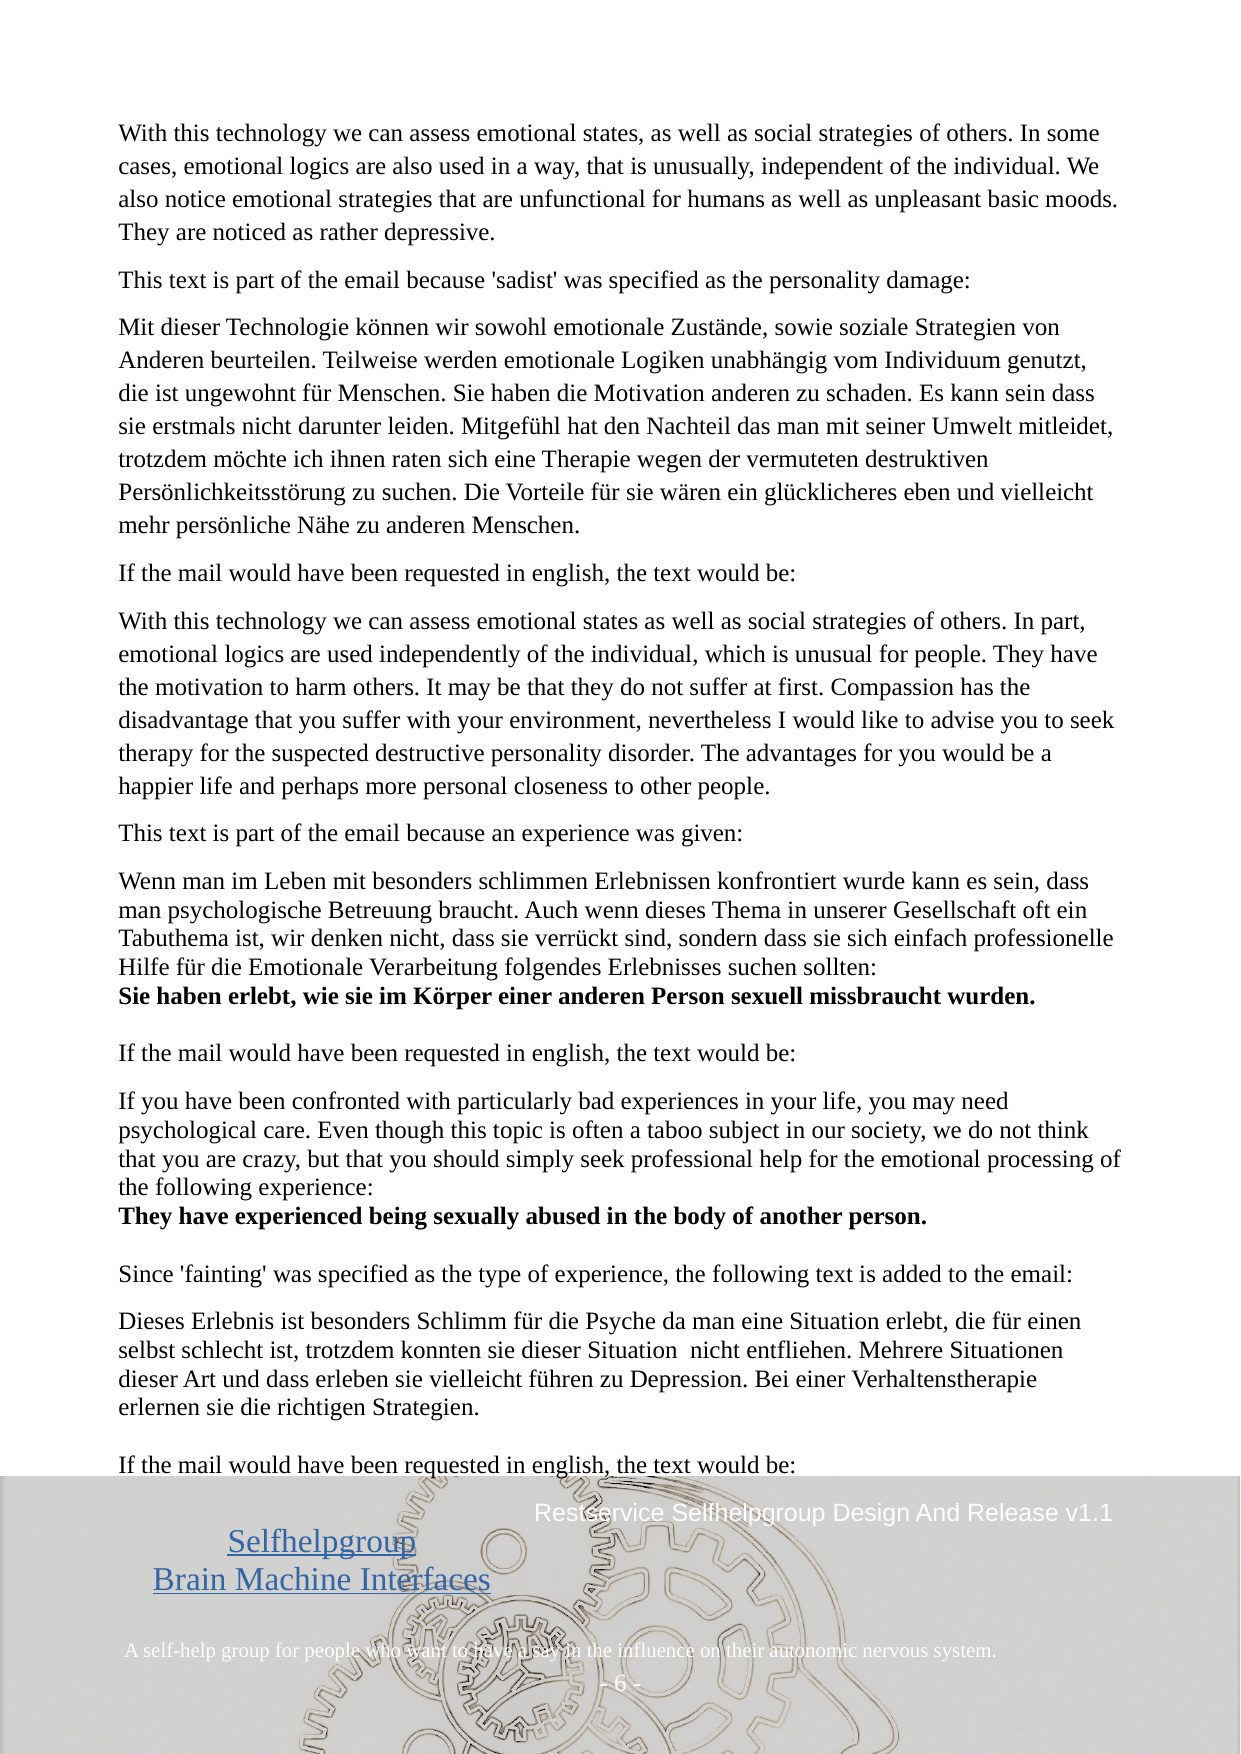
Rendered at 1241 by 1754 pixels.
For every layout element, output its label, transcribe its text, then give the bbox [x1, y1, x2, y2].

text With this technology we can assess emotional states as well as social strategies of others. In part, emotional logics are used independently of the individual, which is unusual for people. They have the motivation to harm others. It may be that they do not suffer at first. Compassion has the disadvantage that you suffer with your environment, nevertheless I would like to advise you to seek therapy for the suspected destructive personality disorder. The advantages for you would be a happier life and perhaps more personal closeness to other people. [118, 606, 1122, 799]
text This text is part of the email because an experience was given: [118, 818, 1122, 847]
text If the mail would have been requested in english, the text would be: [118, 1450, 1122, 1476]
text If the mail would have been requested in english, the text would be: [118, 558, 1122, 587]
text If the mail would have been requested in english, the text would be: [118, 1038, 1122, 1067]
text Sie haben erlebt, wie sie im Körper einer anderen Person sexuell missbraucht wurden. [118, 981, 1122, 1010]
picture [0, 1476, 1241, 1615]
text This text is part of the email because 'sadist' was specified as the personality damage: [118, 265, 1122, 293]
text Dieses Erlebnis ist besonders Schlimm für die Psyche da man eine Situation erlebt, die für einen selbst schlecht ist, trotzdem konnten sie dieser Situation nicht entfliehen. Mehrere Situationen dieser Art und dass erleben sie vielleicht führen zu Depression. Bei einer Verhaltenstherapie erlernen sie die richtigen Strategien. [118, 1306, 1122, 1421]
text Wenn man im Leben mit besonders schlimmen Erlebnissen konfrontiert wurde kann es sein, dass man psychologische Betreuung braucht. Auch wenn dieses Thema in unserer Gesellschaft oft ein Tabuthema ist, wir denken nicht, dass sie verrückt sind, sondern dass sie sich einfach professionelle Hilfe für die Emotionale Verarbeitung folgendes Erlebnisses suchen sollten: [118, 866, 1122, 981]
text Since 'fainting' was specified as the type of experience, the following text is added to the email: [118, 1259, 1122, 1287]
text With this technology we can assess emotional states, as well as social strategies of others. In some cases, emotional logics are also used in a way, that is unusually, independent of the individual. We also notice emotional strategies that are unfunctional for humans as well as unpleasant basic moods. They are noticed as rather depressive. [118, 118, 1122, 246]
text Mit dieser Technologie können wir sowohl emotionale Zustände, sowie soziale Strategien von Anderen beurteilen. Teilweise werden emotionale Logiken unabhängig vom Individuum genutzt, die ist ungewohnt für Menschen. Sie haben die Motivation anderen zu schaden. Es kann sein dass sie erstmals nicht darunter leiden. Mitgefühl hat den Nachteil das man mit seiner Umwelt mitleidet, trotzdem möchte ich ihnen raten sich eine Therapie wegen der vermuteten destruktiven Persönlichkeitsstörung zu suchen. Die Vorteile für sie wären ein glücklicheres eben und vielleicht mehr persönliche Nähe zu anderen Menschen. [118, 312, 1122, 539]
text They have experienced being sexually abused in the body of another person. [118, 1201, 1122, 1230]
text If you have been confronted with particularly bad experiences in your life, you may need psychological care. Even though this topic is often a taboo subject in our society, we do not think that you are crazy, but that you should simply seek professional help for the emotional processing of the following experience: [118, 1086, 1122, 1201]
